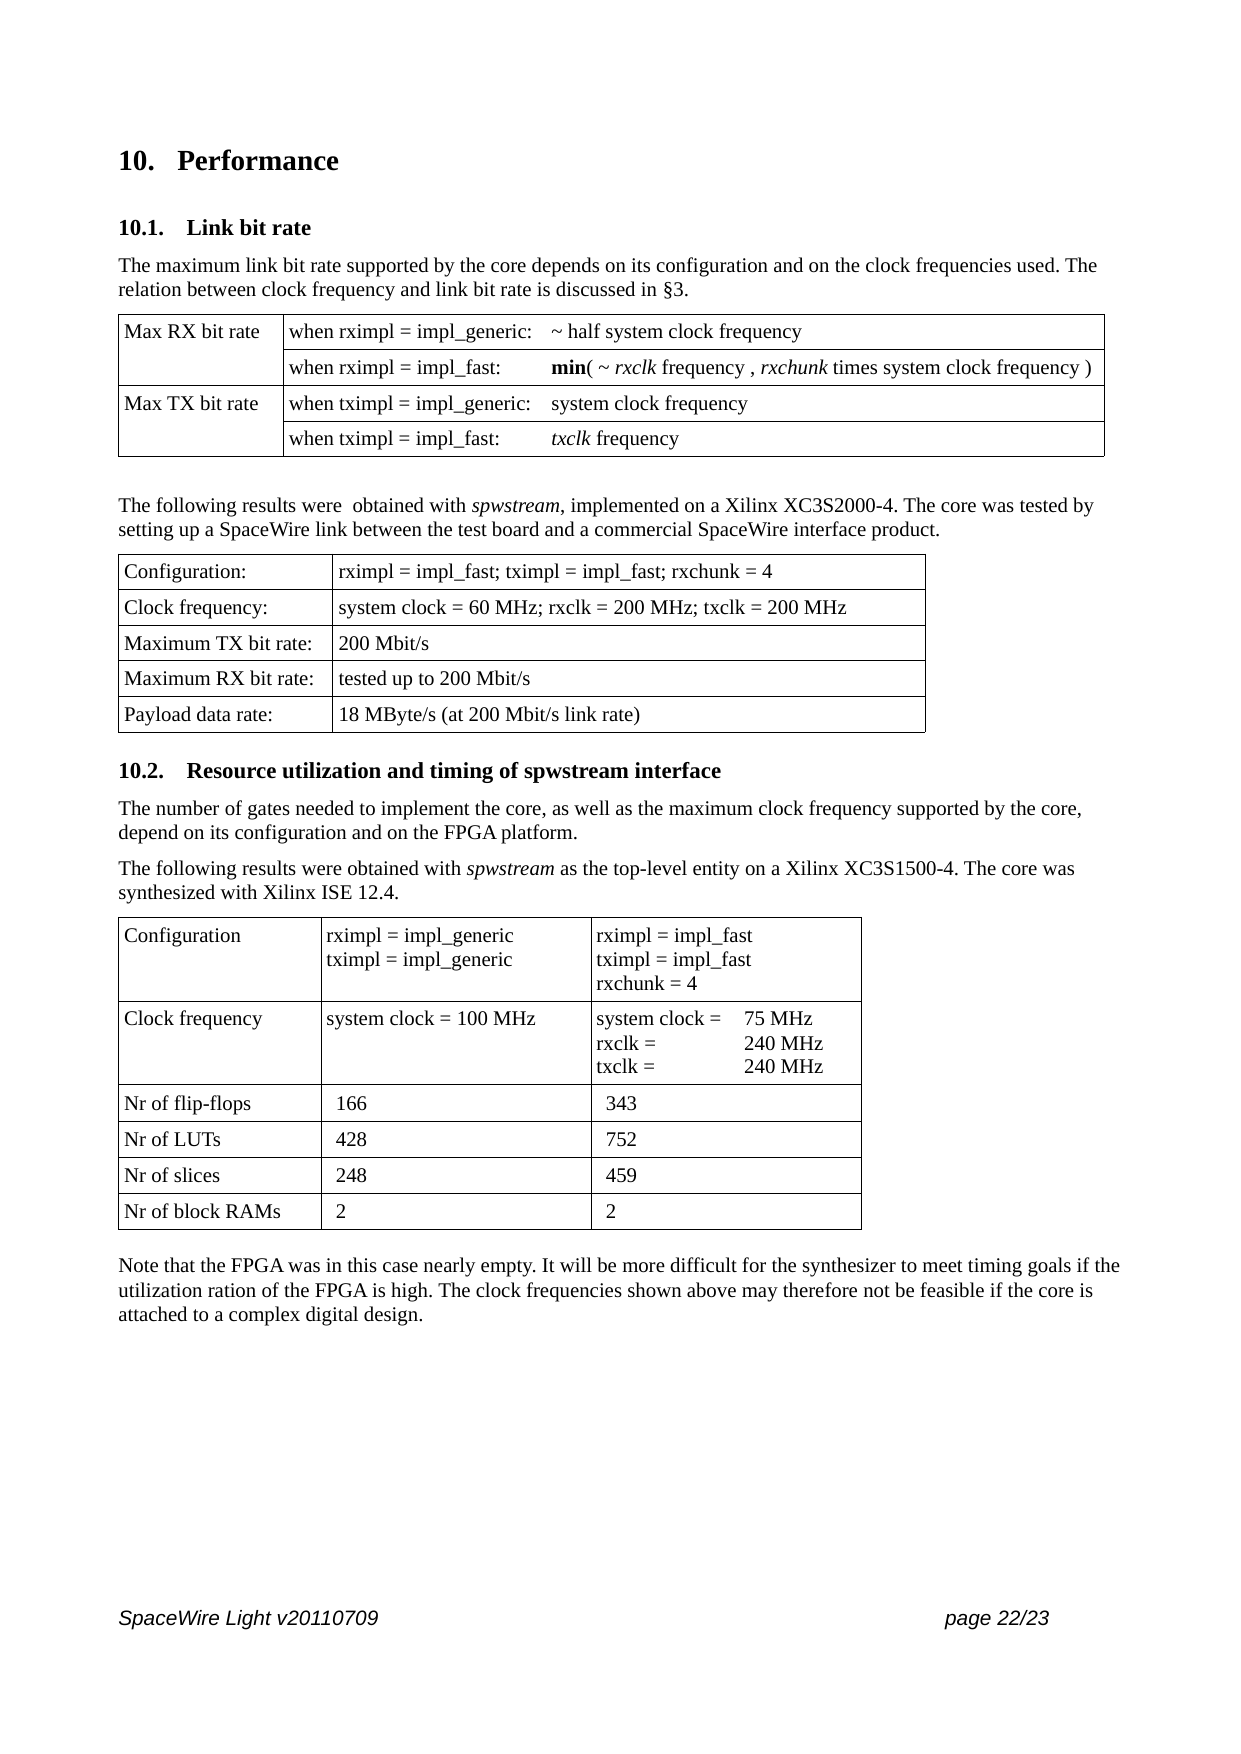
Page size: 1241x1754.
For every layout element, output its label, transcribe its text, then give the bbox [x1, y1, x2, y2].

table_cell 2 [322, 1194, 591, 1229]
table_cell 18 MByte/s (at 200 Mbit/s link rate) [333, 697, 925, 732]
table_cell Nr of block RAMs [119, 1194, 321, 1229]
text The maximum link bit rate supported by the core depends on its configuration and on the clock frequencies used. The relation between clock frequency and link bit rate is discussed in §3. [118, 253, 1122, 301]
table_cell Maximum TX bit rate: [119, 626, 332, 660]
subtitle Link bit rate [118, 214, 1122, 241]
table_cell 2 [592, 1194, 861, 1229]
table_header Configuration: [119, 555, 332, 589]
text The following results were obtained with spwstream as the top-level entity on a Xilinx XC3S1500-4. The core was synthesized with Xilinx ISE 12.4. [118, 856, 1122, 904]
subtitle Performance [118, 143, 1122, 177]
table_header rximpl = impl_fast tximpl = impl_fast rxchunk = 4 [592, 918, 861, 1001]
table_header ~ half system clock frequency [546, 315, 1104, 349]
table_header when rximpl = impl_generic: [284, 315, 546, 349]
table_cell when rximpl = impl_fast: [284, 350, 546, 385]
table_cell 428 [322, 1122, 591, 1157]
subtitle Resource utilization and timing of spwstream interface [118, 757, 1122, 783]
table_cell system clock frequency [546, 386, 1104, 421]
table_cell Nr of LUTs [119, 1122, 321, 1157]
table_cell Clock frequency: [119, 590, 332, 625]
table_header Max RX bit rate [119, 315, 283, 385]
table_cell txclk frequency [546, 422, 1104, 456]
text The number of gates needed to implement the core, as well as the maximum clock frequency supported by the core, depend on its configuration and on the FPGA platform. [118, 796, 1122, 844]
table_cell system clock = 100 MHz [322, 1002, 591, 1084]
table_cell when tximpl = impl_generic: [284, 386, 546, 421]
table_cell 166 [322, 1085, 591, 1121]
table_cell system clock = 75 MHz rxclk = 240 MHz txclk = 240 MHz [592, 1002, 861, 1084]
table_cell 459 [592, 1158, 861, 1193]
table_cell when tximpl = impl_fast: [284, 422, 546, 456]
table_cell Nr of slices [119, 1158, 321, 1193]
table_cell 752 [592, 1122, 861, 1157]
table_cell Maximum RX bit rate: [119, 661, 332, 696]
table_header rximpl = impl_fast; tximpl = impl_fast; rxchunk = 4 [333, 555, 925, 589]
table_cell Payload data rate: [119, 697, 332, 732]
table_header rximpl = impl_generic tximpl = impl_generic [322, 918, 591, 1001]
table_cell Max TX bit rate [119, 386, 283, 456]
table_header Configuration [119, 918, 321, 1001]
text Note that the FPGA was in this case nearly empty. It will be more difficult for the synthesizer to meet timing goals if the utilization ration of the FPGA is high. The clock frequencies shown above may therefore not be feasible if the core is attached to a complex digital design. [118, 1253, 1122, 1326]
table_cell 248 [322, 1158, 591, 1193]
text The following results were obtained with spwstream, implemented on a Xilinx XC3S2000-4. The core was tested by setting up a SpaceWire link between the test board and a commercial SpaceWire interface product. [118, 493, 1122, 541]
table_cell tested up to 200 Mbit/s [333, 661, 925, 696]
table_cell min( ~ rxclk frequency , rxchunk times system clock frequency ) [546, 350, 1104, 385]
table_cell 343 [592, 1085, 861, 1121]
table_cell 200 Mbit/s [333, 626, 925, 660]
table_cell Nr of flip-flops [119, 1085, 321, 1121]
table_cell system clock = 60 MHz; rxclk = 200 MHz; txclk = 200 MHz [333, 590, 925, 625]
table_cell Clock frequency [119, 1002, 321, 1084]
